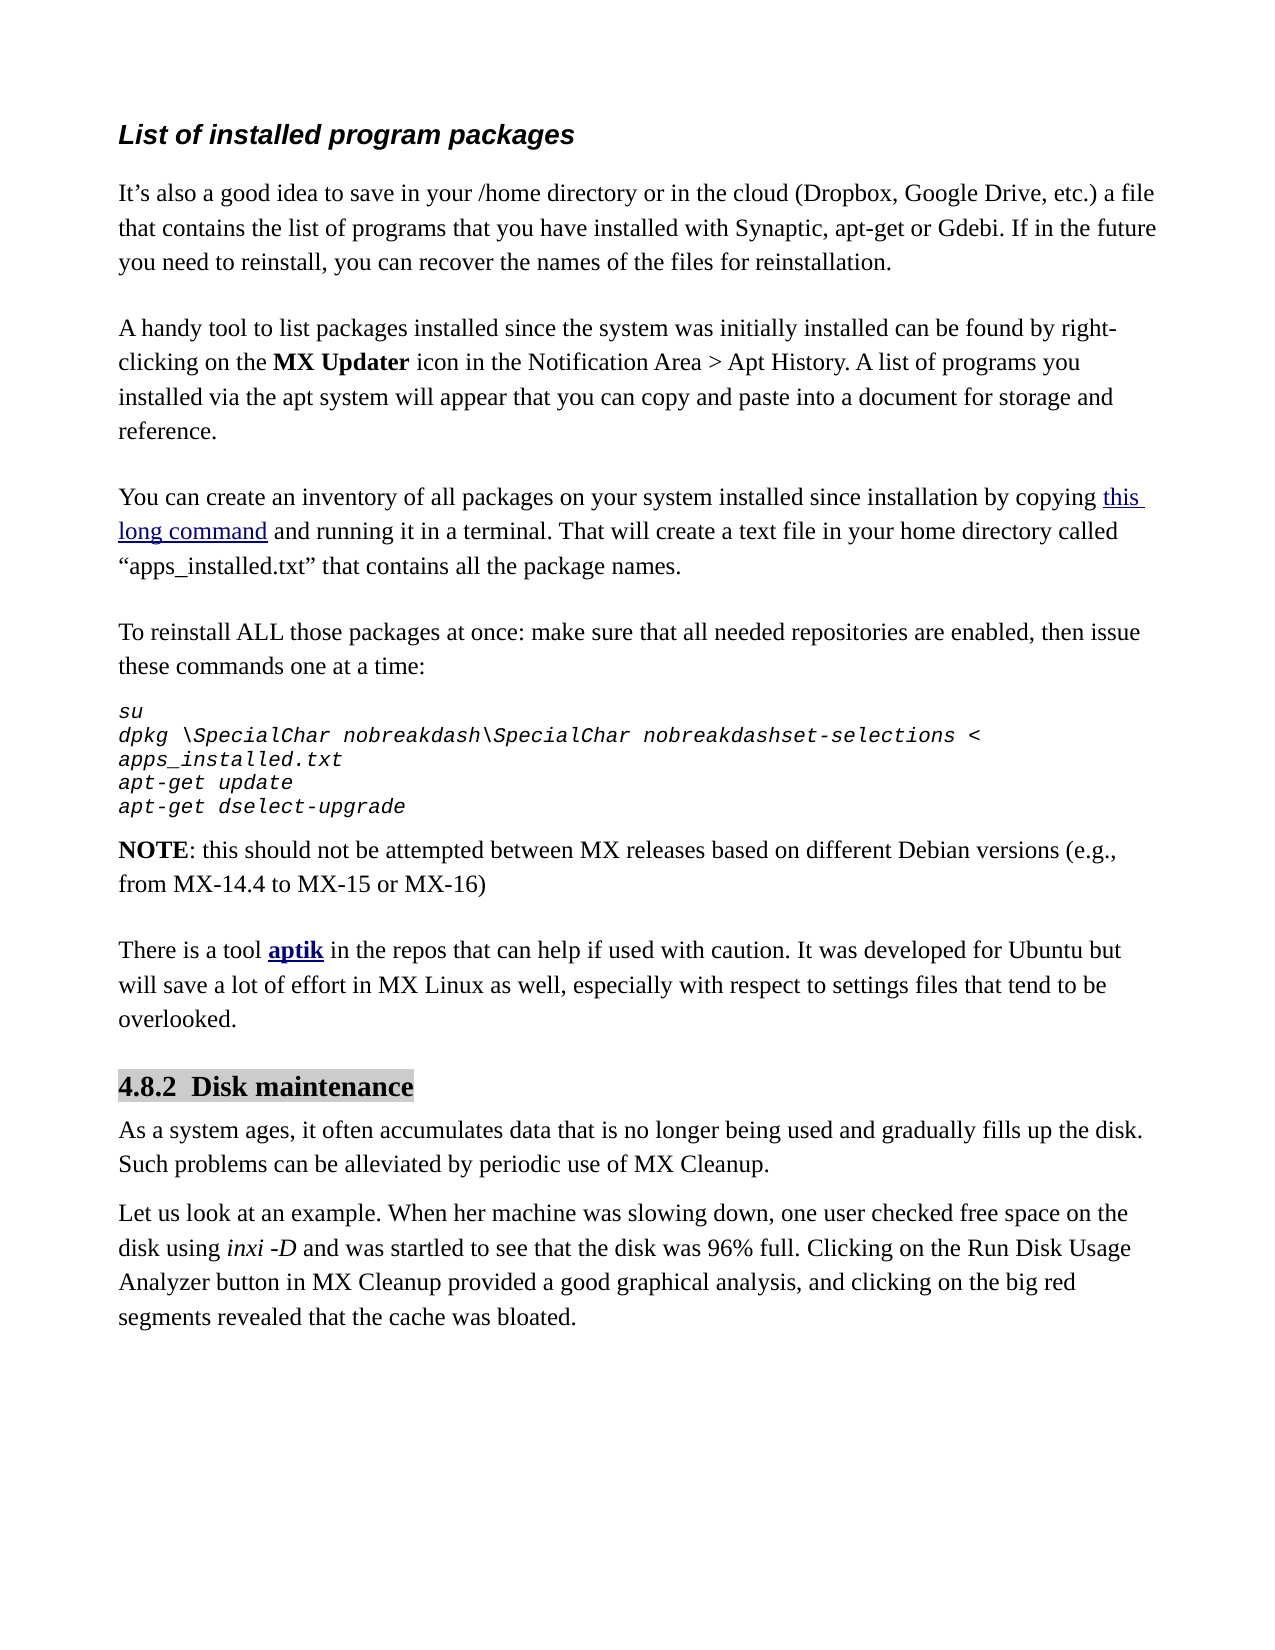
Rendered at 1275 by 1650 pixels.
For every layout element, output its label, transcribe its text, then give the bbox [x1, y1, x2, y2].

text NOTE: this should not be attempted between MX releases based on different Debian versions (e.g., from MX-14.4 to MX-15 or MX-16) [118, 835, 1157, 898]
subtitle 4.8.2 Disk maintenance [414, 1069, 1157, 1102]
text It’s also a good idea to save in your /home directory or in the cloud (Dropbox, Google Drive, etc.) a file that contains the list of programs that you have installed with Synaptic, apt-get or Gdebi. If in the future you need to reinstall, you can recover the names of the files for reinstallation. [118, 178, 1157, 276]
text Let us look at an example. When her machine was slowing down, one user checked free space on the disk using inxi -D and was startled to see that the disk was 96% full. Clicking on the Run Disk Usage Analyzer button in MX Cleanup provided a good graphical analysis, and clicking on the big red segments revealed that the cache was bloated. [118, 1198, 1157, 1331]
text apt-get update [118, 772, 1157, 796]
text A handy tool to list packages installed since the system was initially installed can be found by right-clicking on the MX Updater icon in the Notification Area > Apt History. A list of programs you installed via the apt system will appear that you can copy and paste into a document for storage and reference. [118, 313, 1157, 445]
subtitle List of installed program packages [118, 118, 1157, 150]
text dpkg \SpecialChar nobreakdash\SpecialChar nobreakdashset-selections < apps_installed.txt [118, 725, 1157, 772]
text You can create an inventory of all packages on your system installed since installation by copying this long command and running it in a terminal. That will create a text file in your home directory called “apps_installed.txt” that contains all the package names. [118, 482, 1157, 580]
text apt-get dselect-upgrade [118, 796, 1157, 819]
text To reinstall ALL those packages at once: make sure that all needed repositories are enabled, then issue these commands one at a time: [118, 617, 1157, 680]
text As a system ages, it often accumulates data that is no longer being used and gradually fills up the disk. Such problems can be alleviated by periodic use of MX Cleanup. [118, 1115, 1157, 1178]
text su [118, 701, 1157, 725]
text There is a tool aptik in the repos that can help if used with caution. It was developed for Ubuntu but will save a lot of effort in MX Linux as well, especially with respect to settings files that tend to be overlooked. [118, 935, 1157, 1033]
